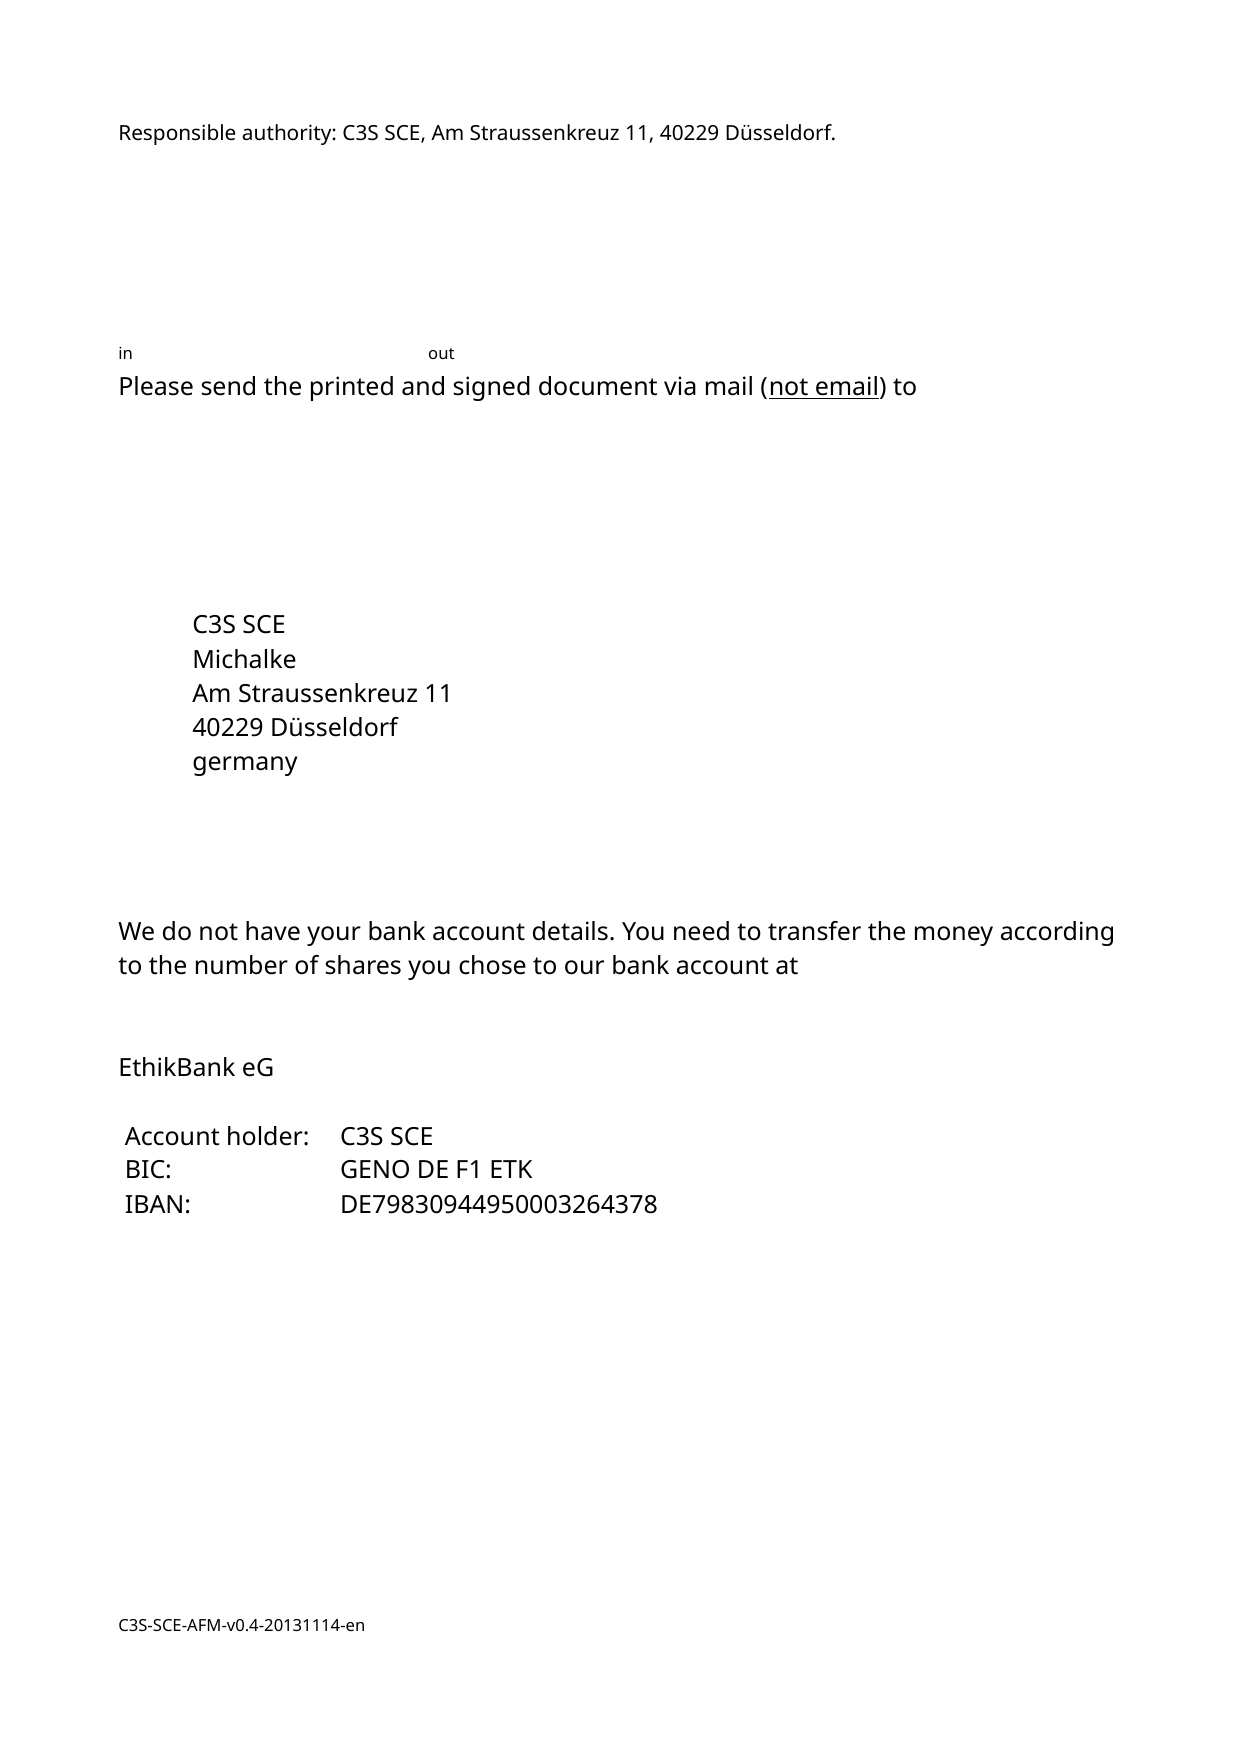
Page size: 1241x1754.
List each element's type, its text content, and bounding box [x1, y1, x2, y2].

text [737, 342, 1122, 369]
text 40229 Düsseldorf [118, 709, 1122, 743]
text Responsible authority: C3S SCE, Am Straussenkreuz 11, 40229 Düsseldorf. [118, 118, 1122, 147]
text IBAN: DE79830944950003264378 [118, 1186, 1122, 1220]
text Please send the printed and signed document via mail (not email) to [118, 369, 1122, 403]
text C3S SCE [118, 607, 1122, 641]
text Am Straussenkreuz 11 [118, 675, 1122, 709]
text EthikBank eG [118, 1050, 1122, 1084]
text Michalke [118, 641, 1122, 675]
text out [415, 342, 463, 369]
text in [118, 342, 141, 369]
text Account holder: C3S SCE [118, 1118, 1122, 1152]
text BIC: GENO DE F1 ETK [118, 1152, 1122, 1186]
text germany [118, 743, 1122, 777]
text We do not have your bank account details. You need to transfer the money according to the number of shares you chose to our bank account at [118, 914, 1122, 982]
